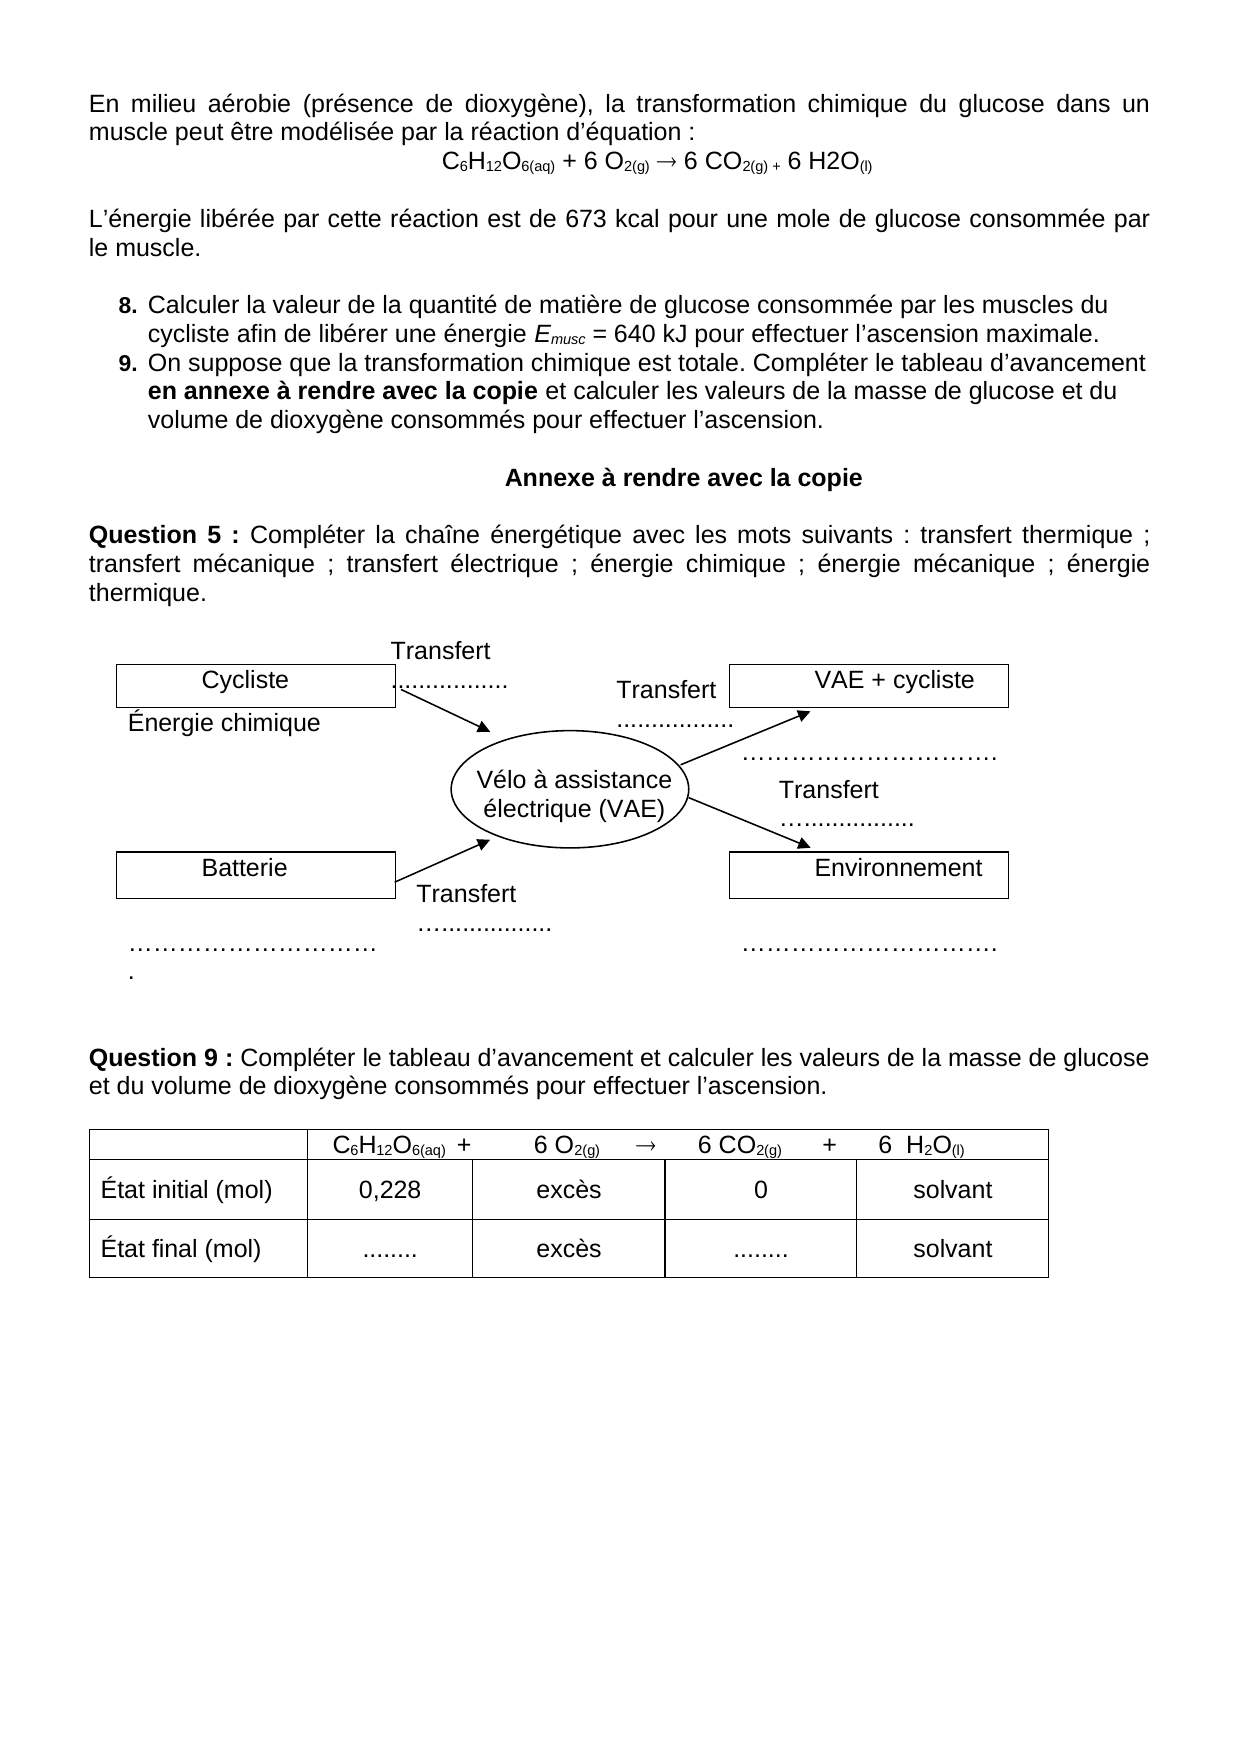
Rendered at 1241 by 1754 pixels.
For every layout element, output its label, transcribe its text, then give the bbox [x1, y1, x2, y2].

table_header C6H12O6(aq) + 6 O2(g)  6 CO2(g) + 6 H2O(l) [308, 1130, 1048, 1159]
table_cell excès [473, 1160, 664, 1219]
table_header [90, 1130, 307, 1159]
table_cell ........ [666, 1220, 856, 1277]
table_cell [116, 765, 396, 851]
table_cell …………………………. [729, 899, 1009, 985]
table_cell [396, 851, 729, 898]
table_cell [396, 898, 729, 985]
text L’énergie libérée par cette réaction est de 673 kcal pour une mole de glucose consommée par le muscle. [89, 204, 1152, 261]
text Annexe à rendre avec la copie [216, 462, 1152, 491]
table_cell ........ [308, 1220, 472, 1277]
list Question 5 : Compléter la chaîne énergétique avec les mots suivants : transfert thermique ; transfert mécanique ; transfert électrique ; énergie chimique ; énergie mécanique ; énergie thermique. [89, 520, 1152, 606]
table_header Cycliste [117, 665, 395, 707]
text Question 9 : Compléter le tableau d’avancement et calculer les valeurs de la masse de glucose et du volume de dioxygène consommés pour effectuer l’ascension. [89, 1043, 1152, 1100]
table_cell 0 [666, 1160, 856, 1219]
table_cell solvant [857, 1220, 1048, 1277]
table_cell Batterie [117, 853, 395, 898]
table_cell État final (mol) [90, 1220, 307, 1277]
table_cell solvant [857, 1160, 1048, 1219]
table_header [413, 664, 729, 707]
table_cell [396, 707, 729, 765]
table_cell État initial (mol) [90, 1160, 307, 1219]
table_header VAE + cycliste [730, 665, 1008, 707]
text Transfert [390, 636, 511, 665]
text En milieu aérobie (présence de dioxygène), la transformation chimique du glucose dans un muscle peut être modélisée par la réaction d’équation : [89, 89, 1152, 146]
table_cell Énergie chimique [116, 708, 396, 765]
table_header [396, 693, 434, 707]
table_cell excès [473, 1220, 664, 1277]
text ................. [390, 665, 511, 693]
table_cell …………………………. [729, 708, 1009, 765]
table_cell Vélo à assistance électrique (VAE) [396, 765, 729, 851]
table_cell 0,228 [308, 1160, 472, 1219]
table_cell [685, 747, 729, 765]
table_cell [396, 851, 460, 880]
table_cell Environnement [730, 853, 1008, 898]
table_cell [505, 890, 511, 898]
table_cell [457, 890, 463, 898]
list On suppose que la transformation chimique est totale. Compléter le tableau d’avancement en annexe à rendre avec la copie et calculer les valeurs de la masse de glucose et du volume de dioxygène consommés pour effectuer l’ascension. [118, 347, 1152, 434]
list Calculer la valeur de la quantité de matière de glucose consommée par les muscles du cycliste afin de libérer une énergie Emusc = 640 kJ pour effectuer l’ascension maximale. [118, 290, 1152, 347]
table_cell …………………………. [116, 899, 396, 985]
table_cell [729, 765, 1009, 851]
text C6H12O6(aq) + 6 O2(g)  6 CO2(g) + 6 H2O(l) [162, 146, 1152, 175]
table_cell [464, 732, 675, 765]
